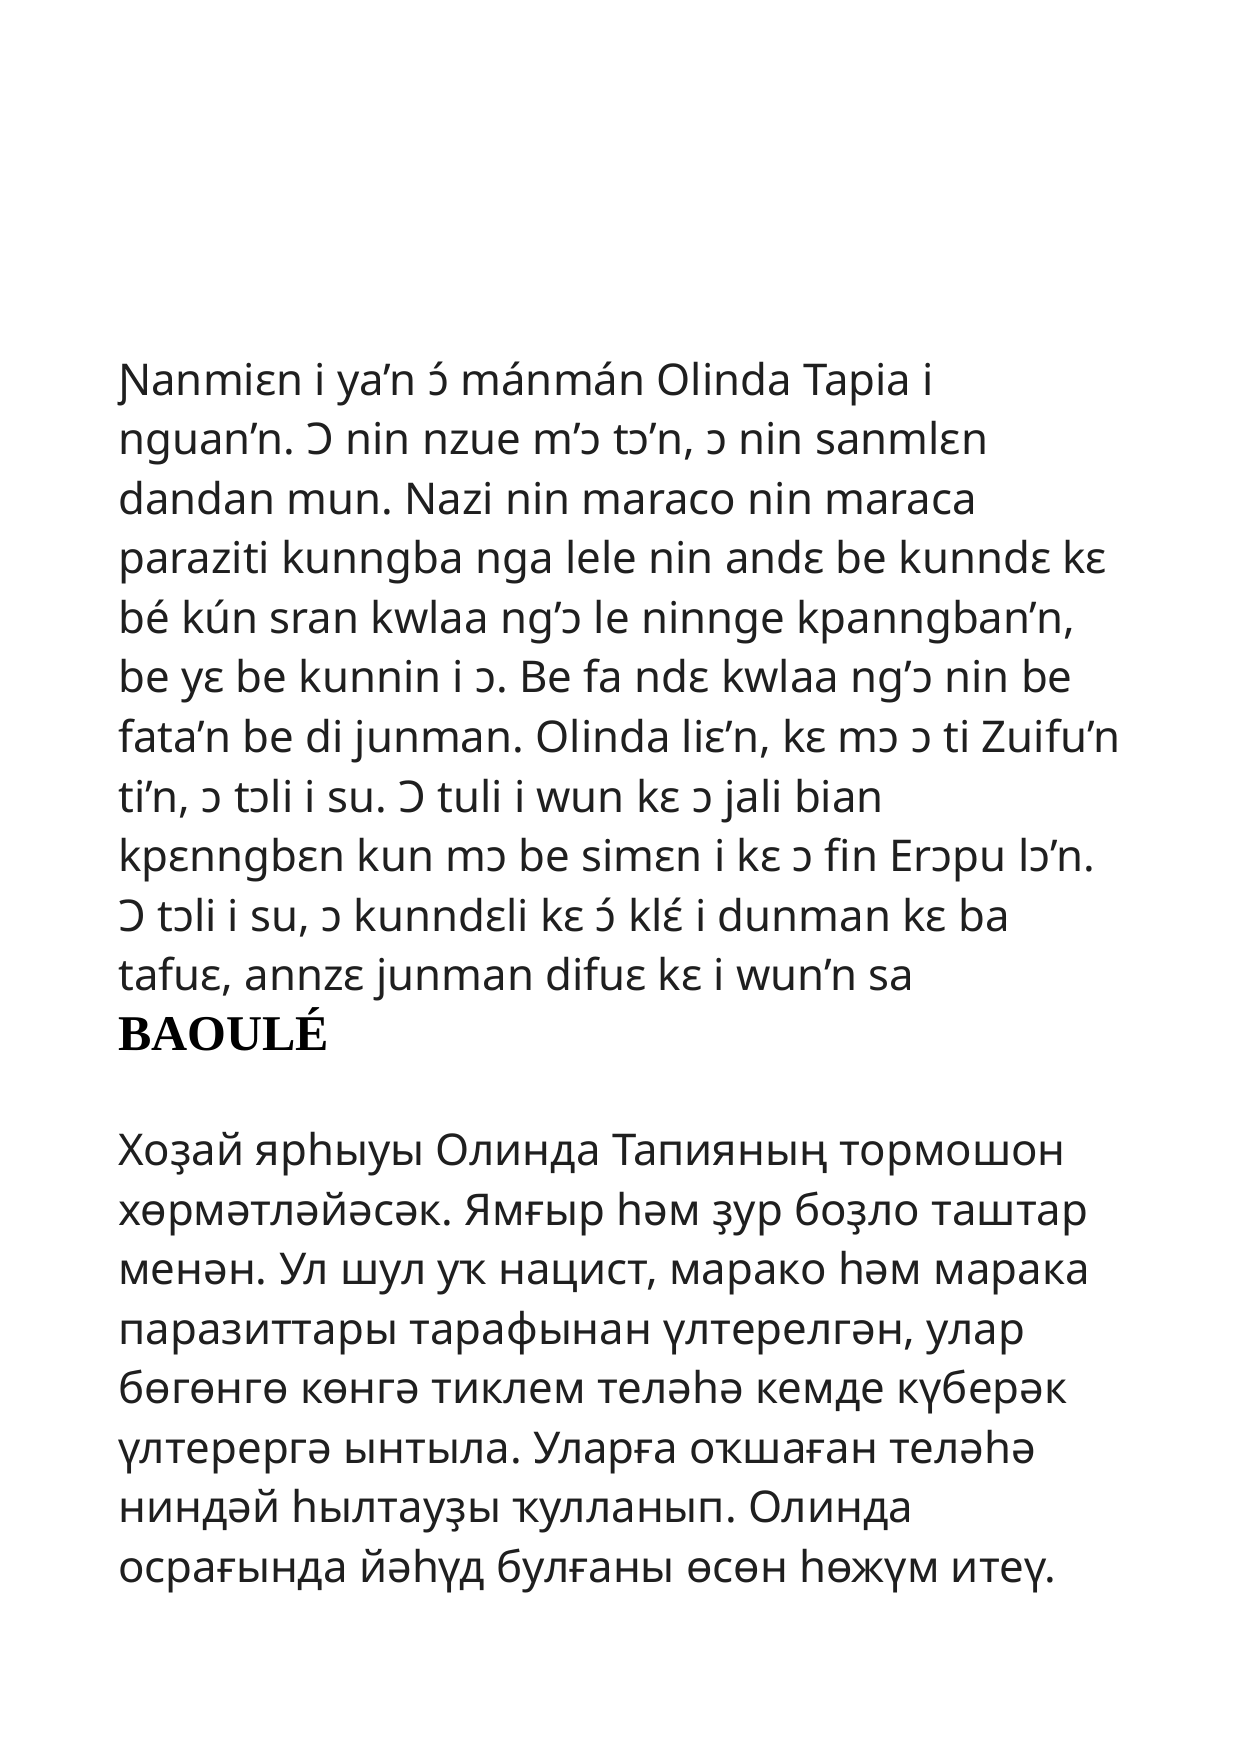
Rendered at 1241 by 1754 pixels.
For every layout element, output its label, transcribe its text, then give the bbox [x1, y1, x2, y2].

text Ɲanmiɛn i ya’n ɔ́ mánmán Olinda Tapia i nguan’n. Ɔ nin nzue m’ɔ tɔ’n, ɔ nin sanmlɛn dandan mun. Nazi nin maraco nin maraca paraziti kunngba nga lele nin andɛ be kunndɛ kɛ bé kún sran kwlaa ng’ɔ le ninnge kpanngban’n, be yɛ be kunnin i ɔ. Be fa ndɛ kwlaa ng’ɔ nin be fata’n be di junman. Olinda liɛ’n, kɛ mɔ ɔ ti Zuifu’n ti’n, ɔ tɔli i su. Ɔ tuli i wun kɛ ɔ jali bian kpɛnngbɛn kun mɔ be simɛn i kɛ ɔ fin Erɔpu lɔ’n. Ɔ tɔli i su, ɔ kunndɛli kɛ ɔ́ klɛ́ i dunman kɛ ba tafuɛ, annzɛ junman difuɛ kɛ i wun’n sa [118, 348, 1122, 1003]
text BAOULÉ [118, 1003, 1122, 1061]
text Хоҙай ярһыуы Олинда Тапияның тормошон хөрмәтләйәсәк. Ямғыр һәм ҙур боҙло таштар менән. Ул шул уҡ нацист, марако һәм марака паразиттары тарафынан үлтерелгән, улар бөгөнгө көнгә тиклем теләһә кемде күберәк үлтерергә ынтыла. Уларға оҡшаған теләһә ниндәй һылтауҙы ҡулланып. Олинда осрағында йәһүд булғаны өсөн һөжүм итеү. [118, 1118, 1122, 1595]
